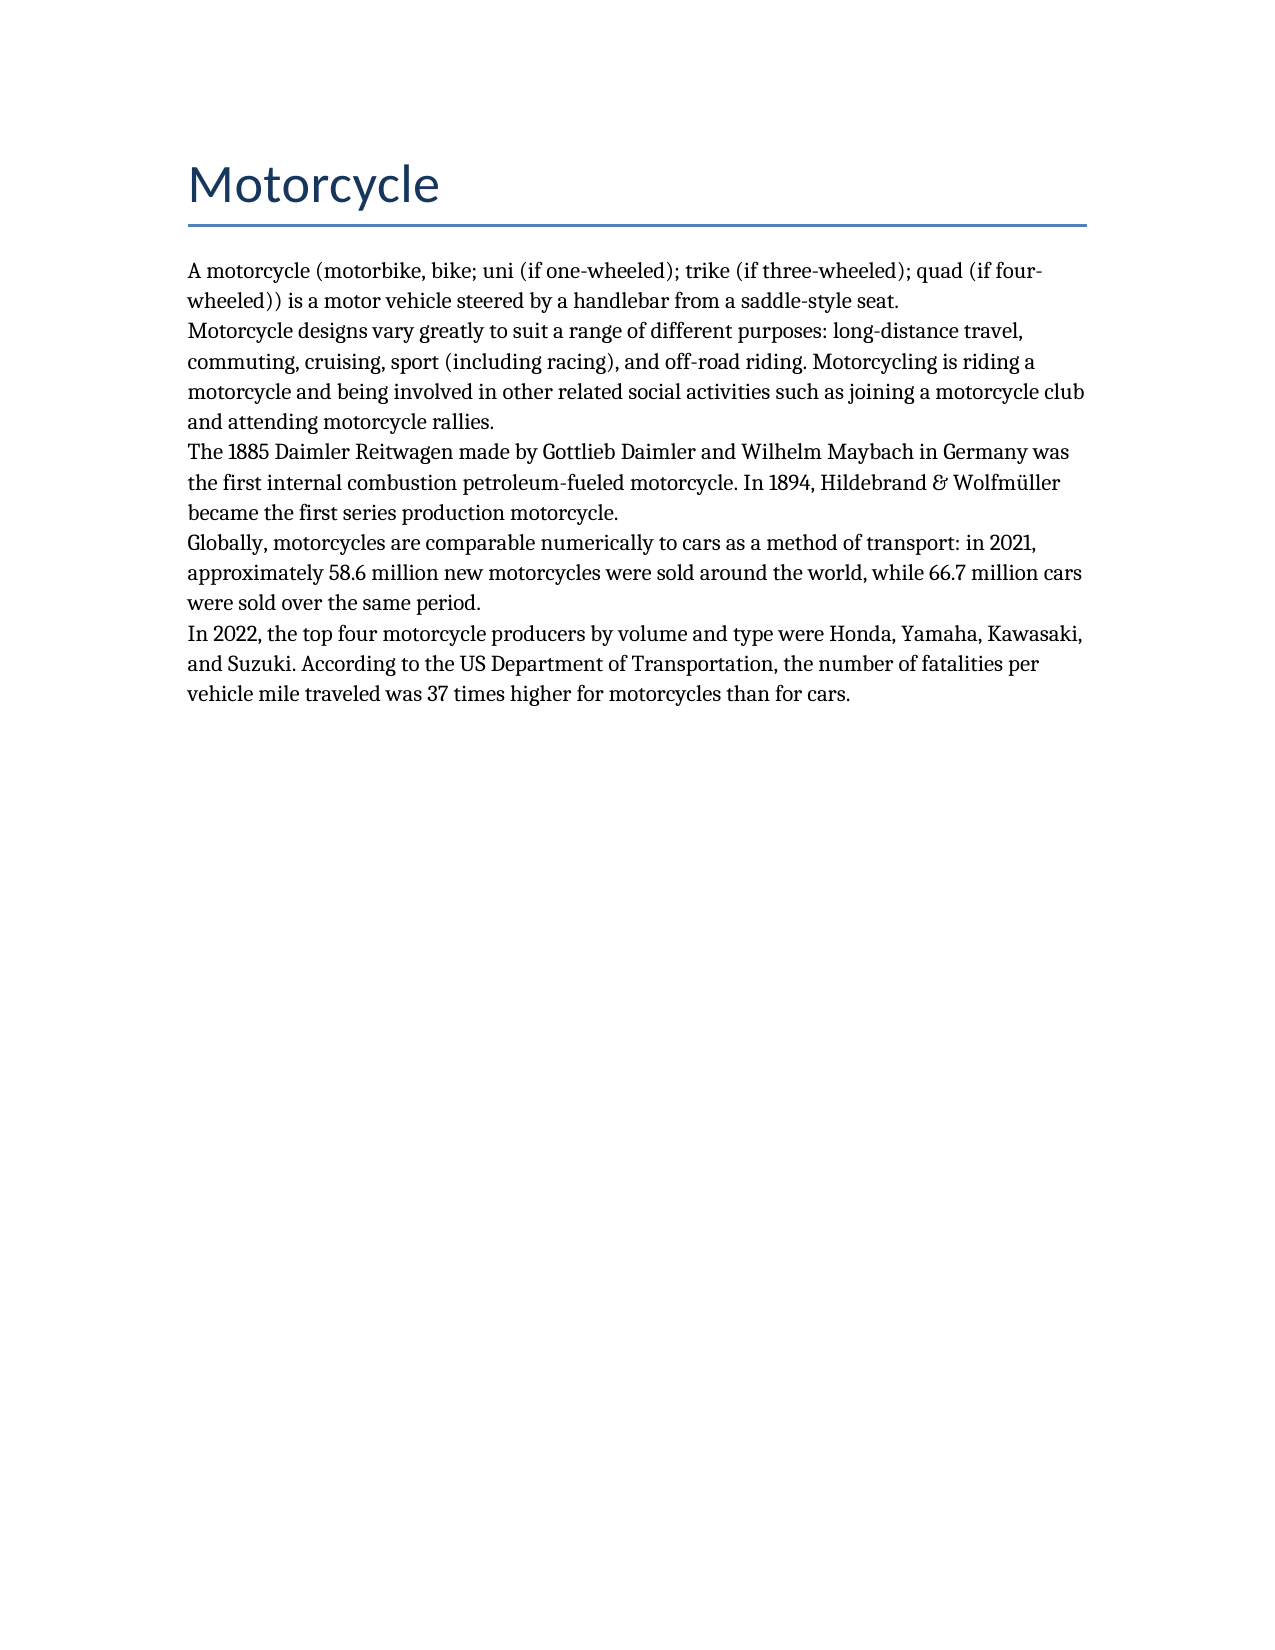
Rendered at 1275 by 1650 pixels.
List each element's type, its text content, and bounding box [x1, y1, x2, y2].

text A motorcycle (motorbike, bike; uni (if one-wheeled); trike (if three-wheeled); quad (if four-wheeled)) is a motor vehicle steered by a handlebar from a saddle-style seat. Motorcycle designs vary greatly to suit a range of different purposes: long-distance travel, commuting, cruising, sport (including racing), and off-road riding. Motorcycling is riding a motorcycle and being involved in other related social activities such as joining a motorcycle club and attending motorcycle rallies. The 1885 Daimler Reitwagen made by Gottlieb Daimler and Wilhelm Maybach in Germany was the first internal combustion petroleum-fueled motorcycle. In 1894, Hildebrand & Wolfmüller became the first series production motorcycle. Globally, motorcycles are comparable numerically to cars as a method of transport: in 2021, approximately 58.6 million new motorcycles were sold around the world, while 66.7 million cars were sold over the same period. In 2022, the top four motorcycle producers by volume and type were Honda, Yamaha, Kawasaki, and Suzuki. According to the US Department of Transportation, the number of fatalities per vehicle mile traveled was 37 times higher for motorcycles than for cars. [187, 258, 1087, 707]
title Motorcycle [187, 150, 1087, 227]
